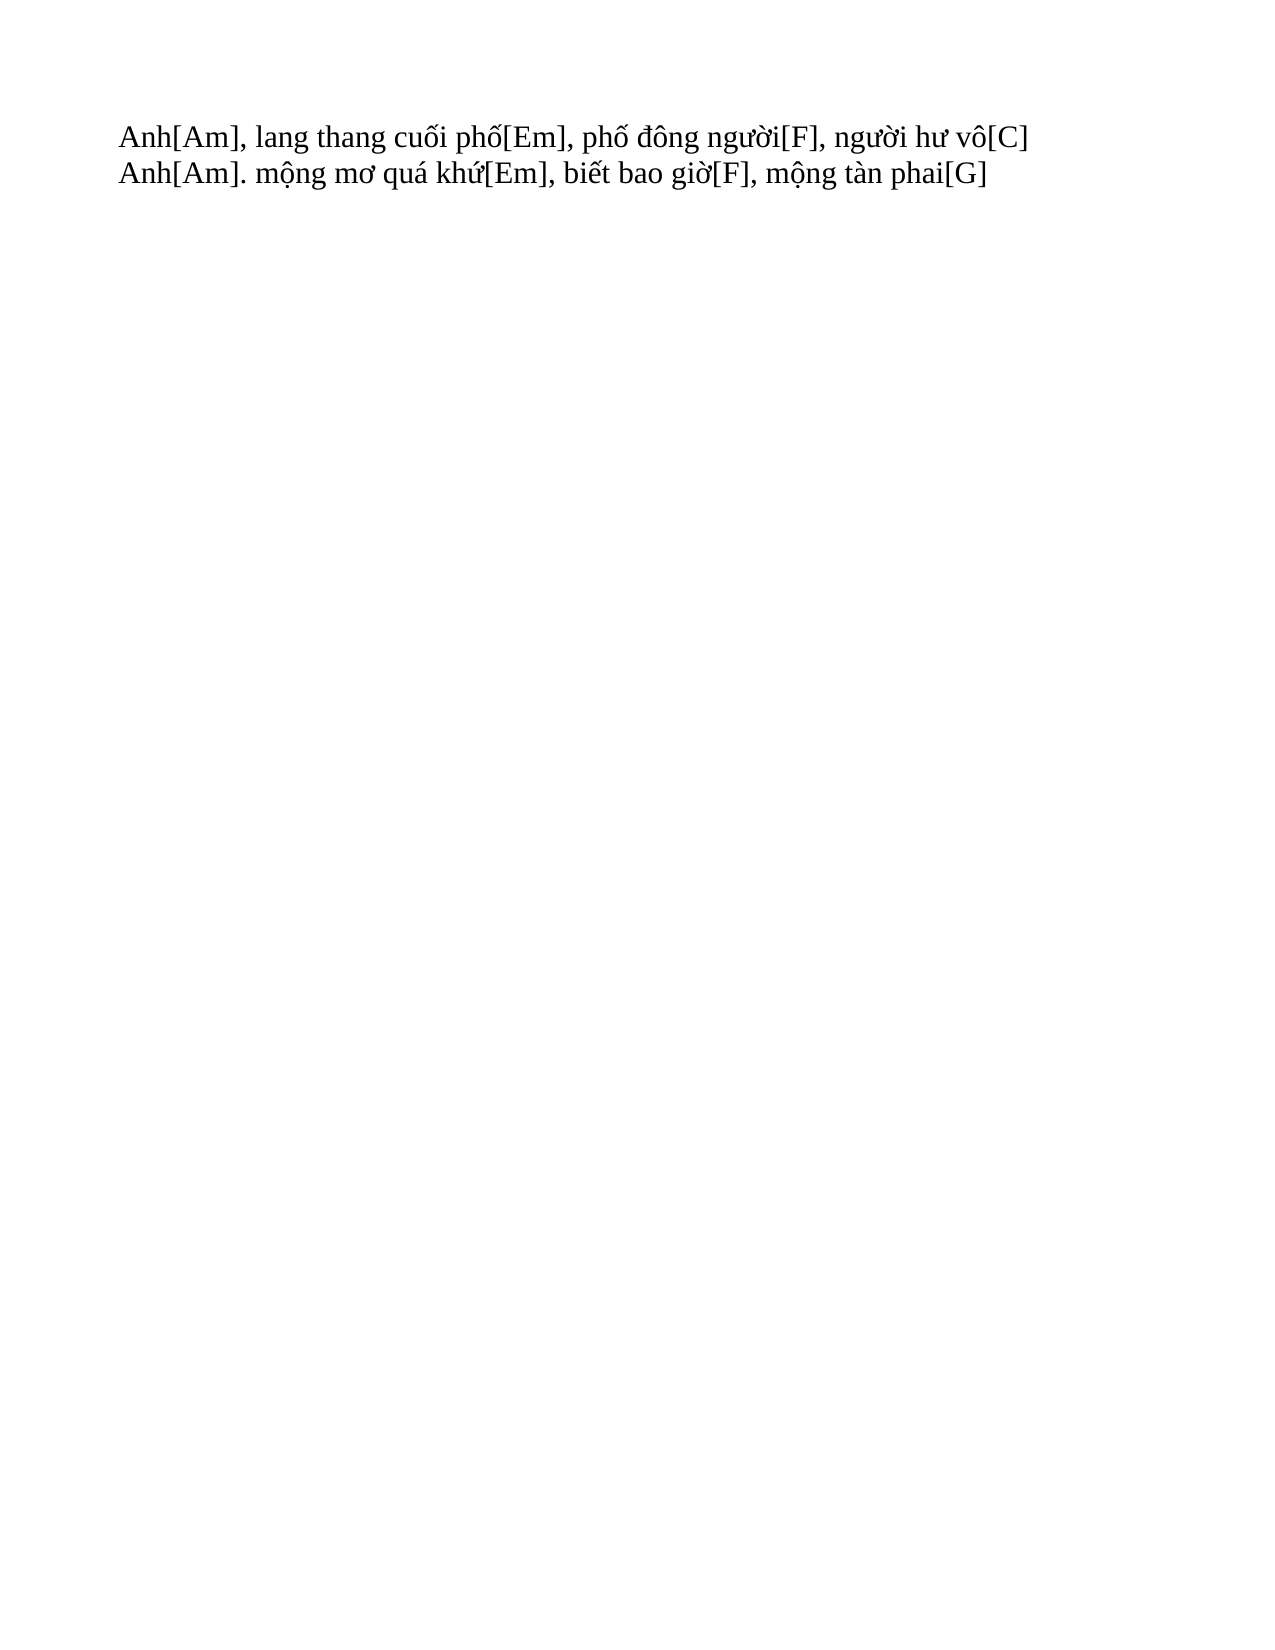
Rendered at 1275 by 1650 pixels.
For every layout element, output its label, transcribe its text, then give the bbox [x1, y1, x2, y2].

text Anh[Am], lang thang cuối phố[Em], phố đông người[F], người hư vô[C] [118, 118, 1157, 154]
text Anh[Am]. mộng mơ quá khứ[Em], biết bao giờ[F], mộng tàn phai[G] [118, 154, 1157, 190]
